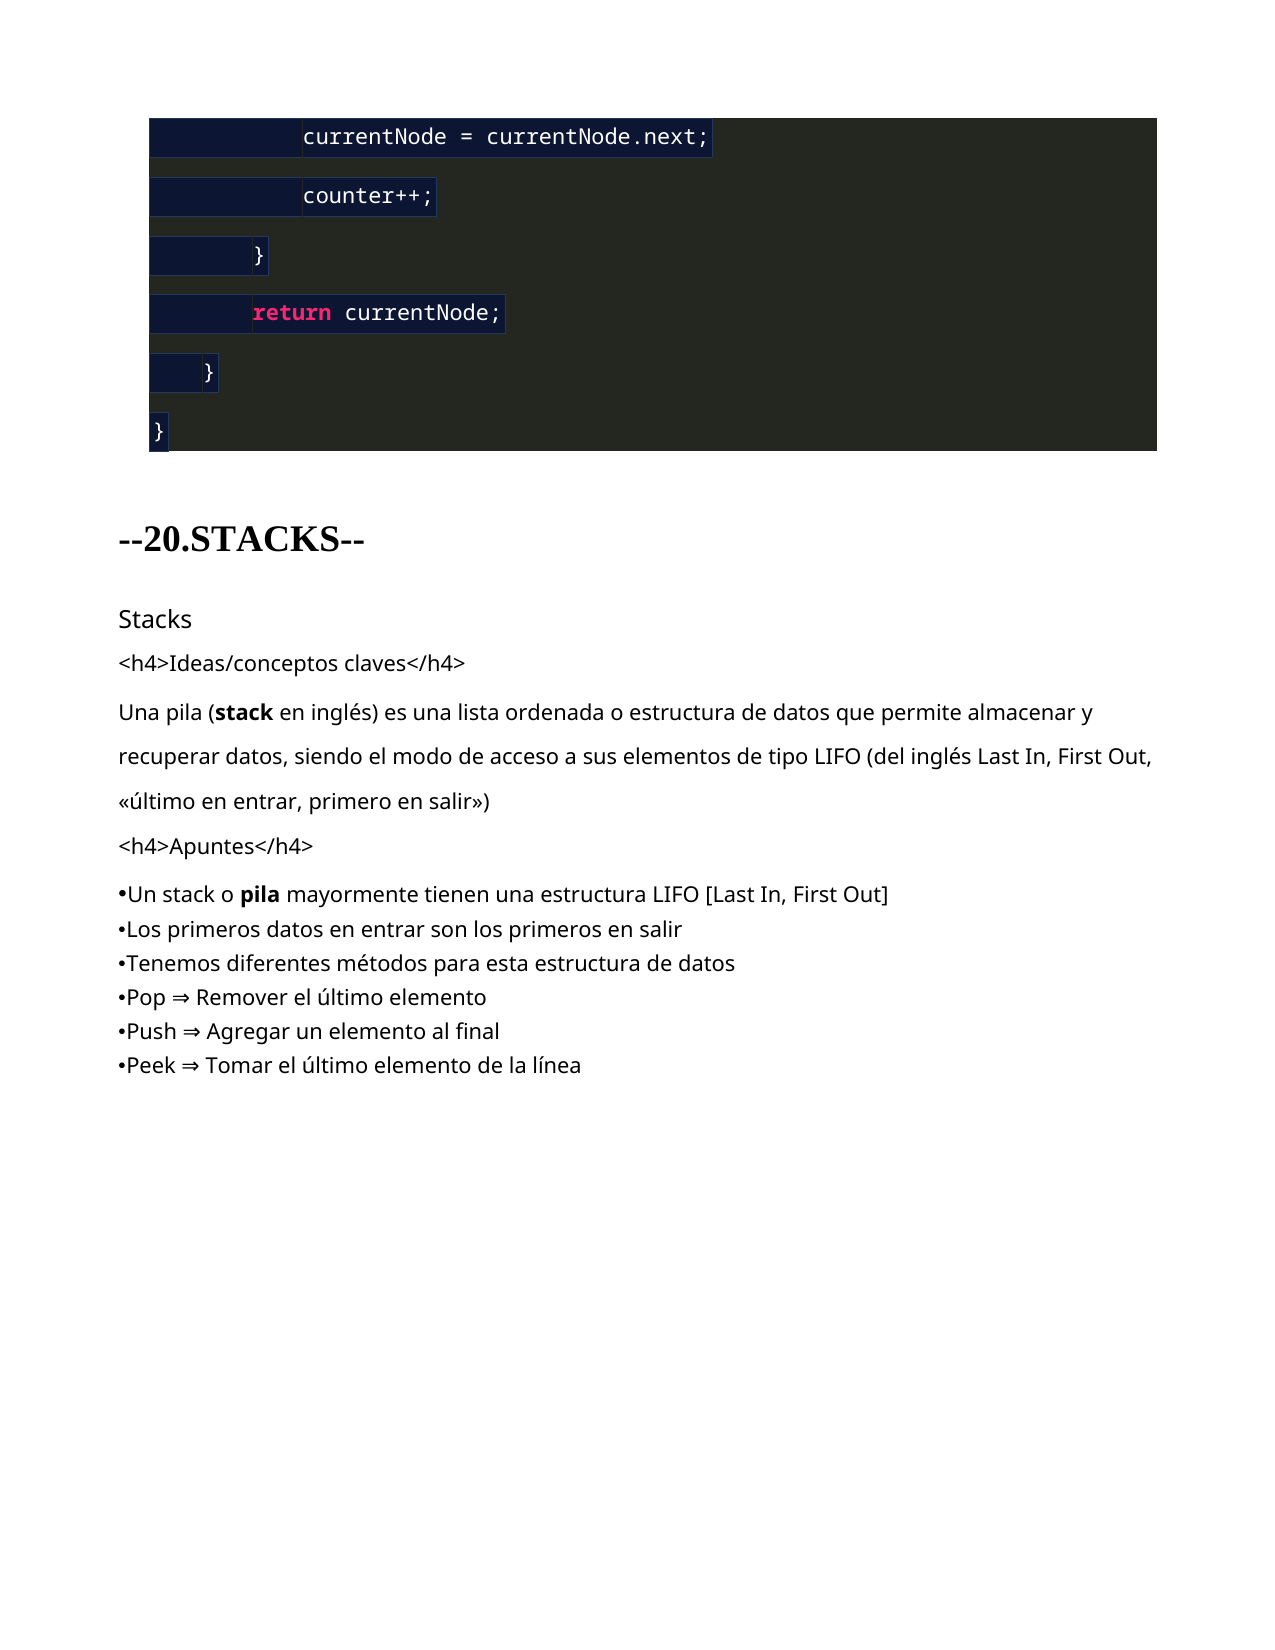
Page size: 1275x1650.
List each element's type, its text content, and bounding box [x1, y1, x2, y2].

text --20.STACKS-- [118, 516, 1157, 559]
text counter++; [150, 178, 436, 216]
text [506, 294, 1157, 333]
text Una pila (stack en inglés) es una lista ordenada o estructura de datos que permite almacenar y recuperar datos, siendo el modo de acceso a sus elementos de tipo LIFO (del inglés Last In, First Out, «último en entrar, primero en salir») [118, 697, 1157, 816]
subtitle Stacks [118, 601, 1157, 635]
text [437, 177, 1157, 216]
text } [150, 354, 218, 392]
list Tenemos diferentes métodos para esta estructura de datos [118, 948, 1157, 977]
text return currentNode; [150, 295, 505, 333]
list Un stack o pila mayormente tienen una estructura LIFO [Last In, First Out] [118, 879, 1157, 909]
list Los primeros datos en entrar son los primeros en salir [118, 913, 1157, 943]
text [219, 353, 1157, 392]
text [713, 118, 1157, 157]
list Push ⇒ Agregar un elemento al final [118, 1016, 1157, 1046]
text } [150, 413, 168, 451]
text } [150, 237, 268, 275]
text [169, 412, 1157, 451]
text <h4>Apuntes</h4> [118, 831, 1157, 860]
list Peek ⇒ Tomar el último elemento de la línea [118, 1050, 1157, 1080]
text [269, 236, 1157, 275]
text currentNode = currentNode.next; [150, 119, 712, 157]
list Pop ⇒ Remover el último elemento [118, 982, 1157, 1012]
text <h4>Ideas/conceptos claves</h4> [118, 648, 1157, 678]
